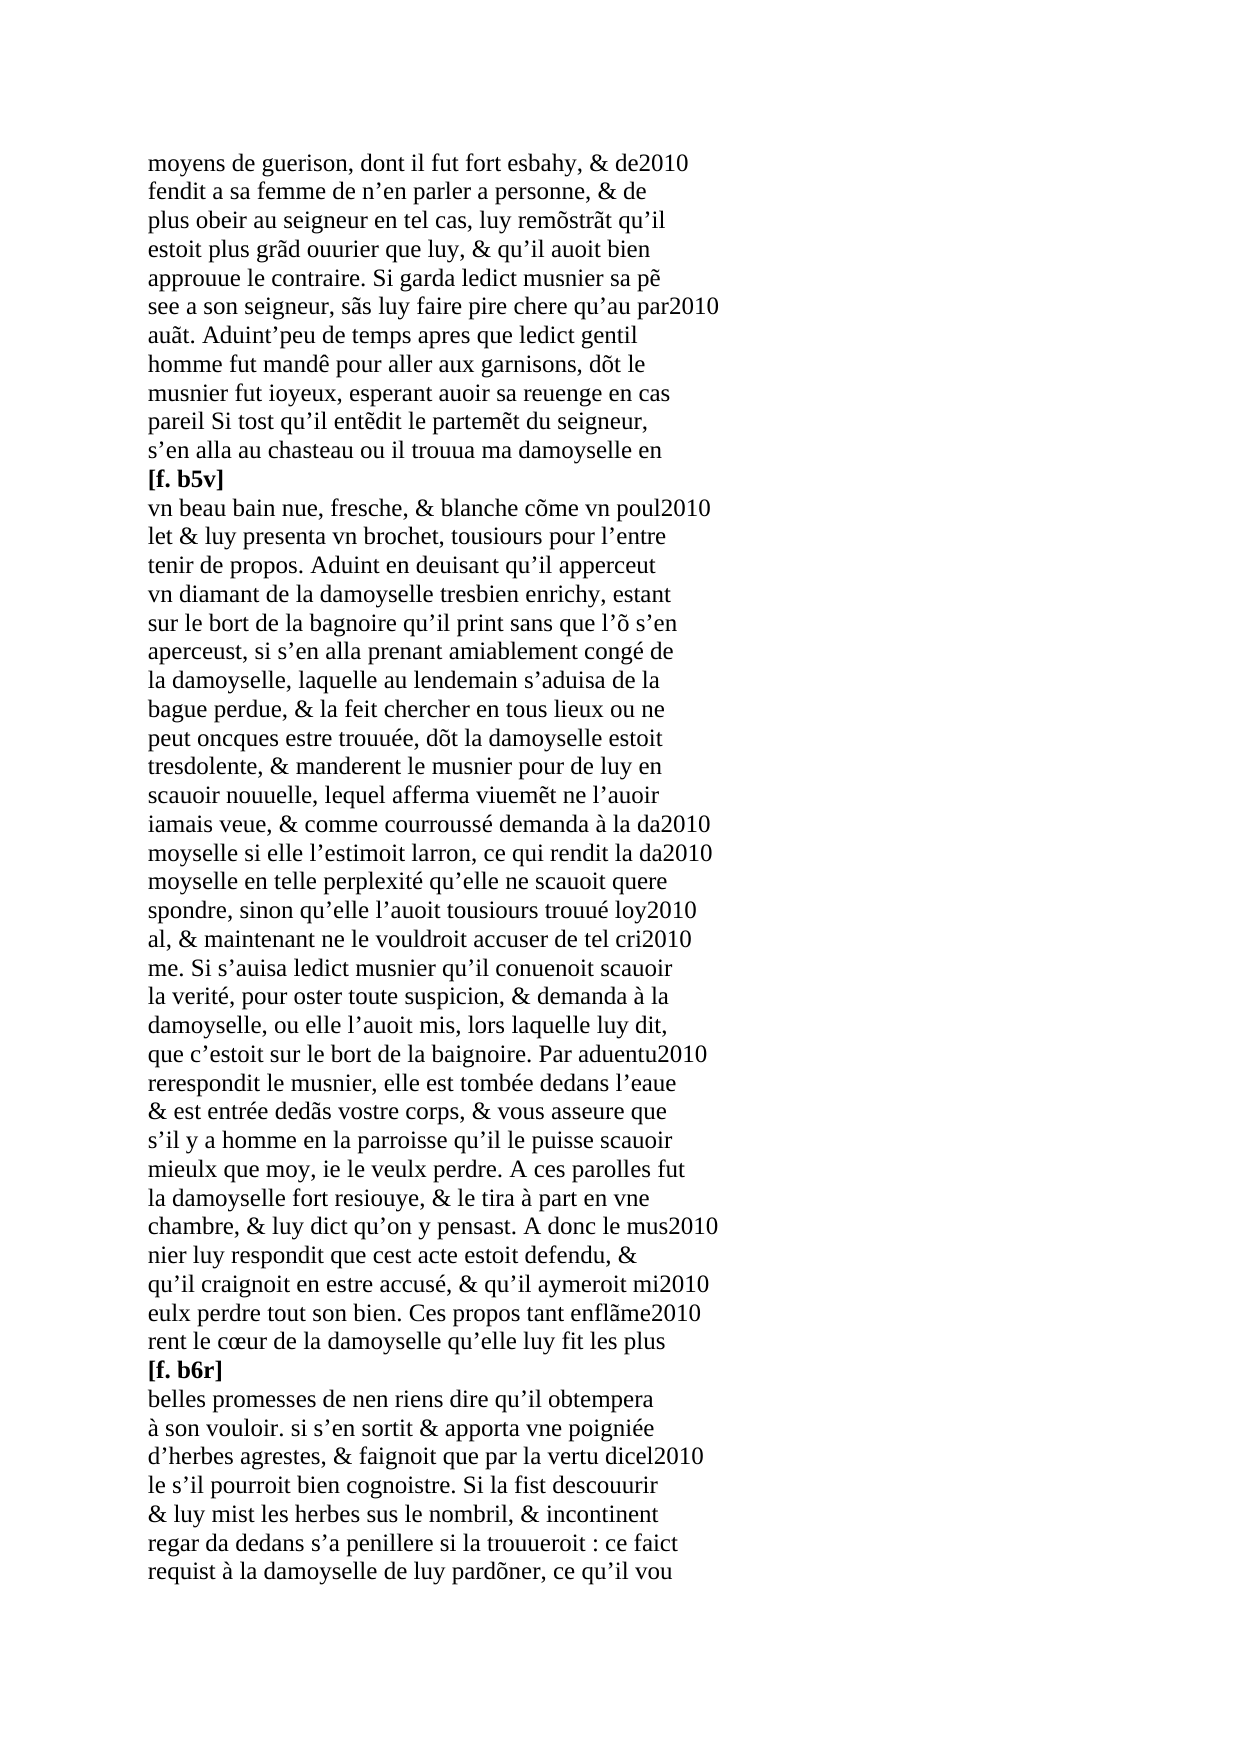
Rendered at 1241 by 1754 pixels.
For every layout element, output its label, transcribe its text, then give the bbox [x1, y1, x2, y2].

text moyens de guerison, dont il fut fort esbahy, & de2010 fendit a sa femme de n’en parler a personne, & de plus obeir au seigneur en tel cas, luy remõstrãt qu’il estoit plus grãd ouurier que luy, & qu’il auoit bien approuue le contraire. Si garda ledict musnier sa pẽ see a son seigneur, sãs luy faire pire chere qu’au par2010 auãt. Aduint’peu de temps apres que ledict gentil homme fut mandê pour aller aux garnisons, dõt le musnier fut ioyeux, esperant auoir sa reuenge en cas pareil Si tost qu’il entẽdit le partemẽt du seigneur, s’en alla au chasteau ou il trouua ma damoyselle en [f. b5v] vn beau bain nue, fresche, & blanche cõme vn poul2010 let & luy presenta vn brochet, tousiours pour l’entre tenir de propos. Aduint en deuisant qu’il apperceut vn diamant de la damoyselle tresbien enrichy, estant sur le bort de la bagnoire qu’il print sans que l’õ s’en aperceust, si s’en alla prenant amiablement congé de la damoyselle, laquelle au lendemain s’aduisa de la bague perdue, & la feit chercher en tous lieux ou ne peut oncques estre trouuée, dõt la damoyselle estoit tresdolente, & manderent le musnier pour de luy en scauoir nouuelle, lequel afferma viuemẽt ne l’auoir iamais veue, & comme courroussé demanda à la da2010 moyselle si elle l’estimoit larron, ce qui rendit la da2010 moyselle en telle perplexité qu’elle ne scauoit quere spondre, sinon qu’elle l’auoit tousiours trouué loy2010 al, & maintenant ne le vouldroit accuser de tel cri2010 me. Si s’auisa ledict musnier qu’il conuenoit scauoir la verité, pour oster toute suspicion, & demanda à la damoyselle, ou elle l’auoit mis, lors laquelle luy dit, que c’estoit sur le bort de la baignoire. Par aduentu2010 rerespondit le musnier, elle est tombée dedans l’eaue & est entrée dedãs vostre corps, & vous asseure que s’il y a homme en la parroisse qu’il le puisse scauoir mieulx que moy, ie le veulx perdre. A ces parolles fut la damoyselle fort resiouye, & le tira à part en vne chambre, & luy dict qu’on y pensast. A donc le mus2010 nier luy respondit que cest acte estoit defendu, & qu’il craignoit en estre accusé, & qu’il aymeroit mi2010 eulx perdre tout son bien. Ces propos tant enflãme2010 rent le cœur de la damoyselle qu’elle luy fit les plus [f. b6r] belles promesses de nen riens dire qu’il obtempera à son vouloir. si s’en sortit & apporta vne poigniée d’herbes agrestes, & faignoit que par la vertu dicel2010 le s’il pourroit bien cognoistre. Si la fist descouurir & luy mist les herbes sus le nombril, & incontinent regar da dedans s’a penillere si la trouueroit : ce faict requist à la damoyselle de luy pardõner, ce qu’il vou [148, 148, 1093, 1585]
